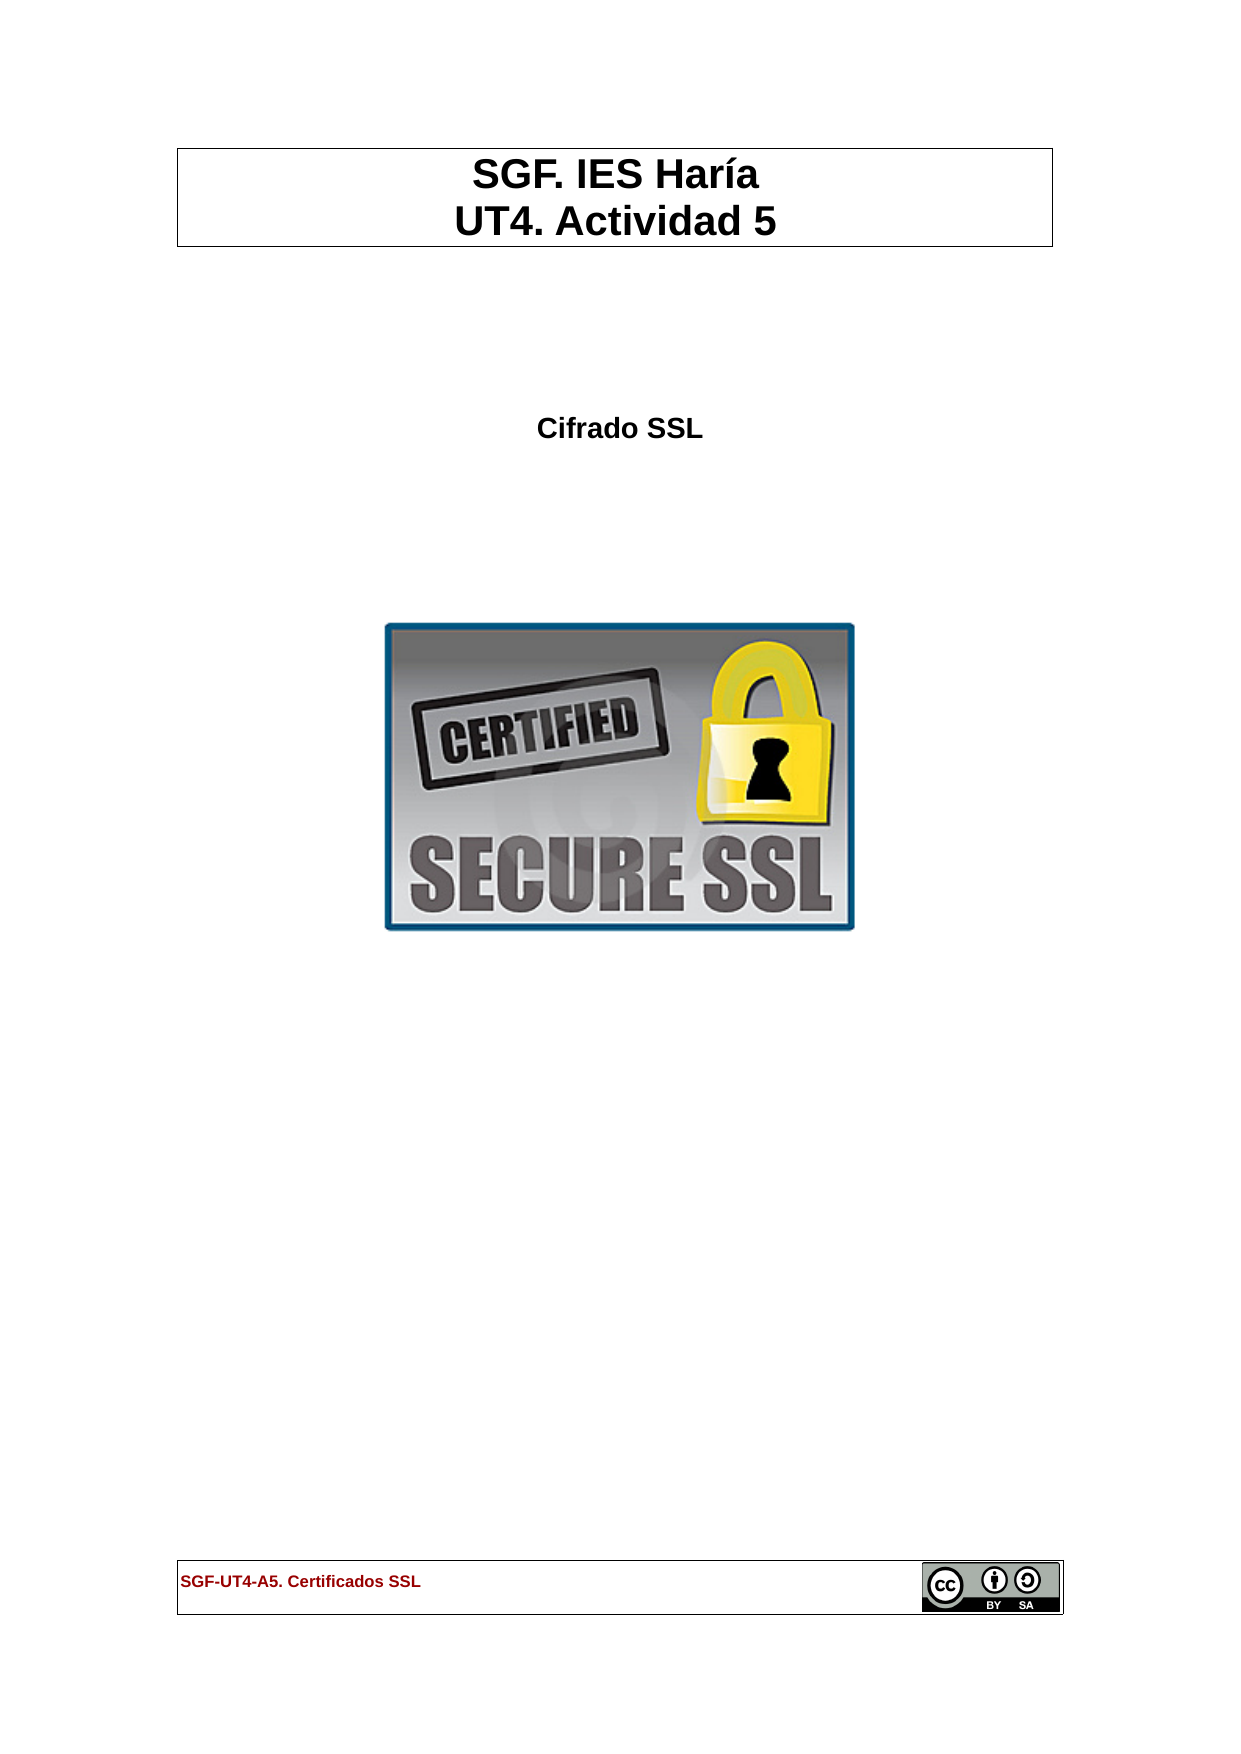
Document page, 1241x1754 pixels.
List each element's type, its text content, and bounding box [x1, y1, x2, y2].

picture [382, 620, 858, 933]
text SGF. IES Haría [178, 149, 1052, 194]
subtitle Cifrado SSL [177, 412, 1063, 445]
text UT4. Actividad 5 [178, 194, 1052, 246]
picture [922, 1562, 1060, 1612]
